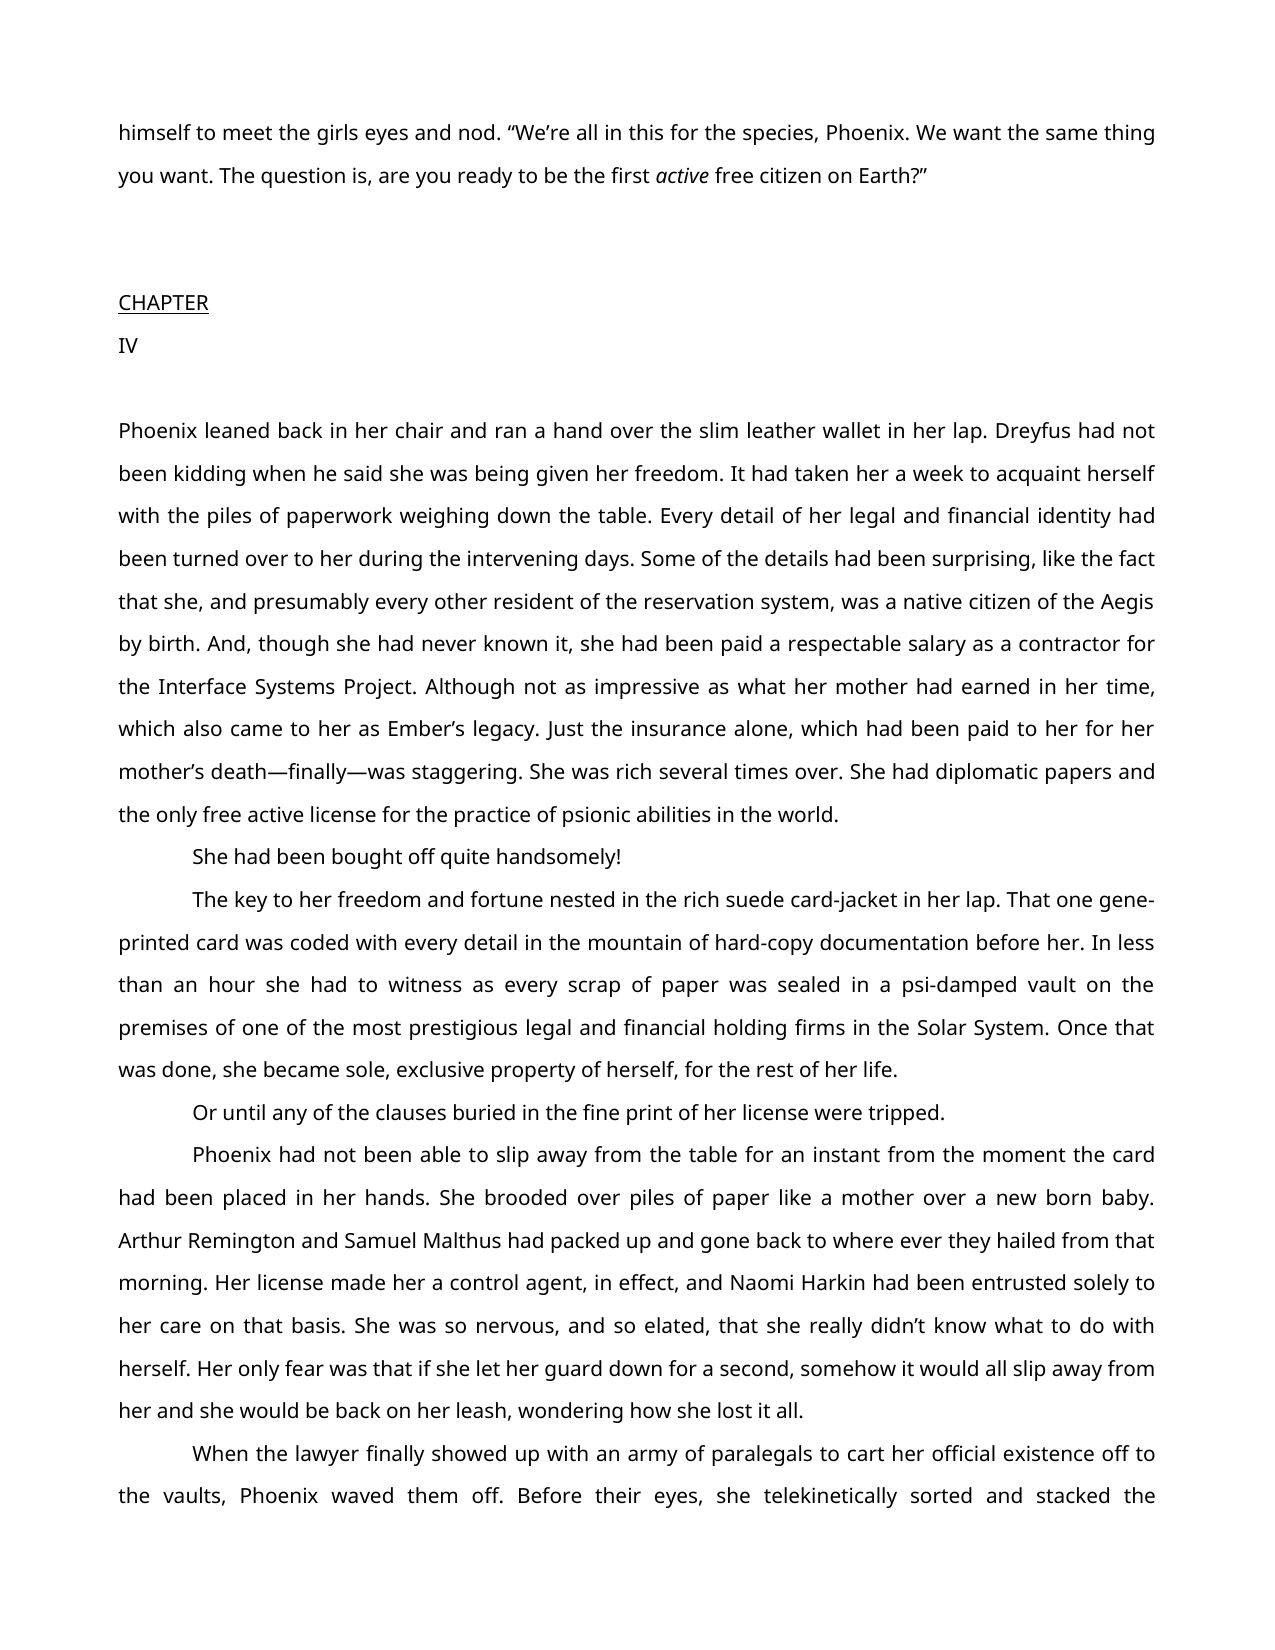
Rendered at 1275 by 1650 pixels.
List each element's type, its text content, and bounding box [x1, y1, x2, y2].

text When the lawyer finally showed up with an army of paralegals to cart her official existence off to the vaults, Phoenix waved them off. Before their eyes, she telekinetically sorted and stacked the [118, 1439, 1157, 1510]
text Or until any of the clauses buried in the fine print of her license were tripped. [118, 1098, 1157, 1126]
text IV [118, 331, 1157, 359]
text She had been bought off quite handsomely! [118, 842, 1157, 871]
text Phoenix leaned back in her chair and ran a hand over the slim leather wallet in her lap. Dreyfus had not been kidding when he said she was being given her freedom. It had taken her a week to acquaint herself with the piles of paperwork weighing down the table. Every detail of her legal and financial identity had been turned over to her during the intervening days. Some of the details had been surprising, like the fact that she, and presumably every other resident of the reservation system, was a native citizen of the Aegis by birth. And, though she had never known it, she had been paid a respectable salary as a contractor for the Interface Systems Project. Although not as impressive as what her mother had earned in her time, which also came to her as Ember’s legacy. Just the insurance alone, which had been paid to her for her mother’s death—finally—was staggering. She was rich several times over. She had diplomatic papers and the only free active license for the practice of psionic abilities in the world. [118, 416, 1157, 828]
text himself to meet the girls eyes and nod. “We’re all in this for the species, Phoenix. We want the same thing you want. The question is, are you ready to be the first active free citizen on Earth?” [118, 118, 1157, 189]
text chapter [118, 288, 1157, 317]
text The key to her freedom and fortune nested in the rich suede card-jacket in her lap. That one gene-printed card was coded with every detail in the mountain of hard-copy documentation before her. In less than an hour she had to witness as every scrap of paper was sealed in a psi-damped vault on the premises of one of the most prestigious legal and financial holding firms in the Solar System. Once that was done, she became sole, exclusive property of herself, for the rest of her life. [118, 885, 1157, 1084]
text Phoenix had not been able to slip away from the table for an instant from the moment the card had been placed in her hands. She brooded over piles of paper like a mother over a new born baby. Arthur Remington and Samuel Malthus had packed up and gone back to where ever they hailed from that morning. Her license made her a control agent, in effect, and Naomi Harkin had been entrusted solely to her care on that basis. She was so nervous, and so elated, that she really didn’t know what to do with herself. Her only fear was that if she let her guard down for a second, somehow it would all slip away from her and she would be back on her leash, wondering how she lost it all. [118, 1141, 1157, 1425]
